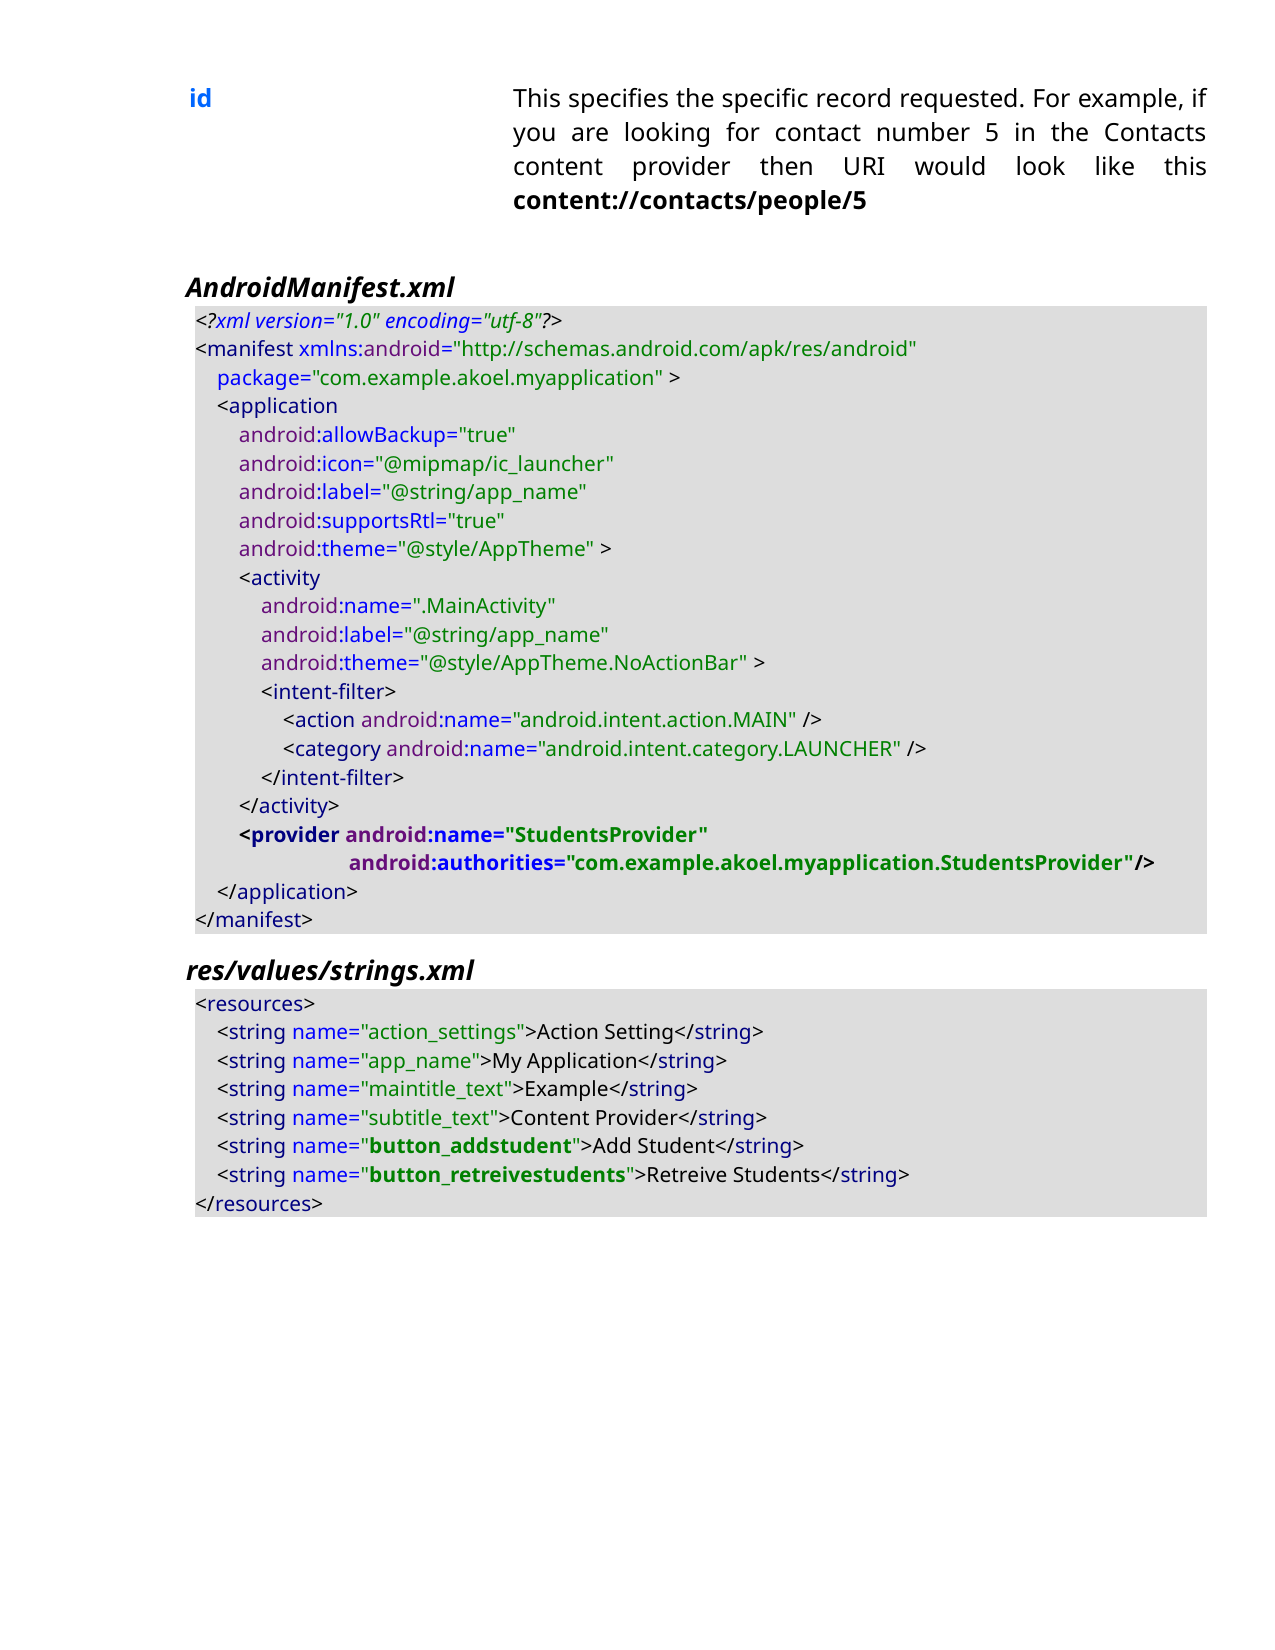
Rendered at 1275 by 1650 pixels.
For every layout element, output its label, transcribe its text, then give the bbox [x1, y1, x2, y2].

text android:allowBackup="true" [195, 420, 1207, 448]
text </activity> [195, 791, 1207, 819]
text <category android:name="android.intent.category.LAUNCHER" /> [195, 734, 1207, 762]
text package="com.example.akoel.myapplication" > [195, 363, 1207, 391]
text </manifest> [195, 905, 1207, 934]
text <intent-filter> [195, 677, 1207, 705]
text android:name=".MainActivity" [195, 591, 1207, 620]
text android:icon="@mipmap/ic_launcher" [195, 448, 1207, 477]
text <string name="button_retreivestudents">Retreive Students</string> [195, 1160, 1207, 1188]
text </application> [195, 877, 1207, 905]
text </intent-filter> [195, 762, 1207, 791]
text android:supportsRtl="true" [195, 506, 1207, 534]
text <string name="subtitle_text">Content Provider</string> [195, 1103, 1207, 1131]
text <string name="action_settings">Action Setting</string> [195, 1017, 1207, 1046]
text android:authorities="com.example.akoel.myapplication.StudentsProvider"/> [195, 848, 1207, 877]
list id This specifies the specific record requested. For example, if you are looking for contact number 5 in the Contacts content provider then URI would look like this content://contacts/people/5 [189, 81, 1207, 217]
text <resources> [195, 989, 1207, 1017]
text <string name="maintitle_text">Example</string> [195, 1074, 1207, 1103]
text <application [195, 391, 1207, 420]
title AndroidManifest.xml [186, 269, 1207, 306]
text <provider android:name="StudentsProvider" [195, 819, 1207, 848]
text <string name="app_name">My Application</string> [195, 1046, 1207, 1074]
text <string name="button_addstudent">Add Student</string> [195, 1131, 1207, 1160]
text android:theme="@style/AppTheme.NoActionBar" > [195, 648, 1207, 677]
text <action android:name="android.intent.action.MAIN" /> [195, 705, 1207, 734]
text <activity [195, 563, 1207, 591]
text <manifest xmlns:android="http://schemas.android.com/apk/res/android" [195, 334, 1207, 363]
title res/values/strings.xml [186, 952, 1207, 989]
text android:label="@string/app_name" [195, 477, 1207, 506]
text <?xml version="1.0" encoding="utf-8"?> [195, 306, 1207, 334]
text android:theme="@style/AppTheme" > [195, 534, 1207, 563]
text android:label="@string/app_name" [195, 620, 1207, 648]
text </resources> [195, 1188, 1207, 1217]
